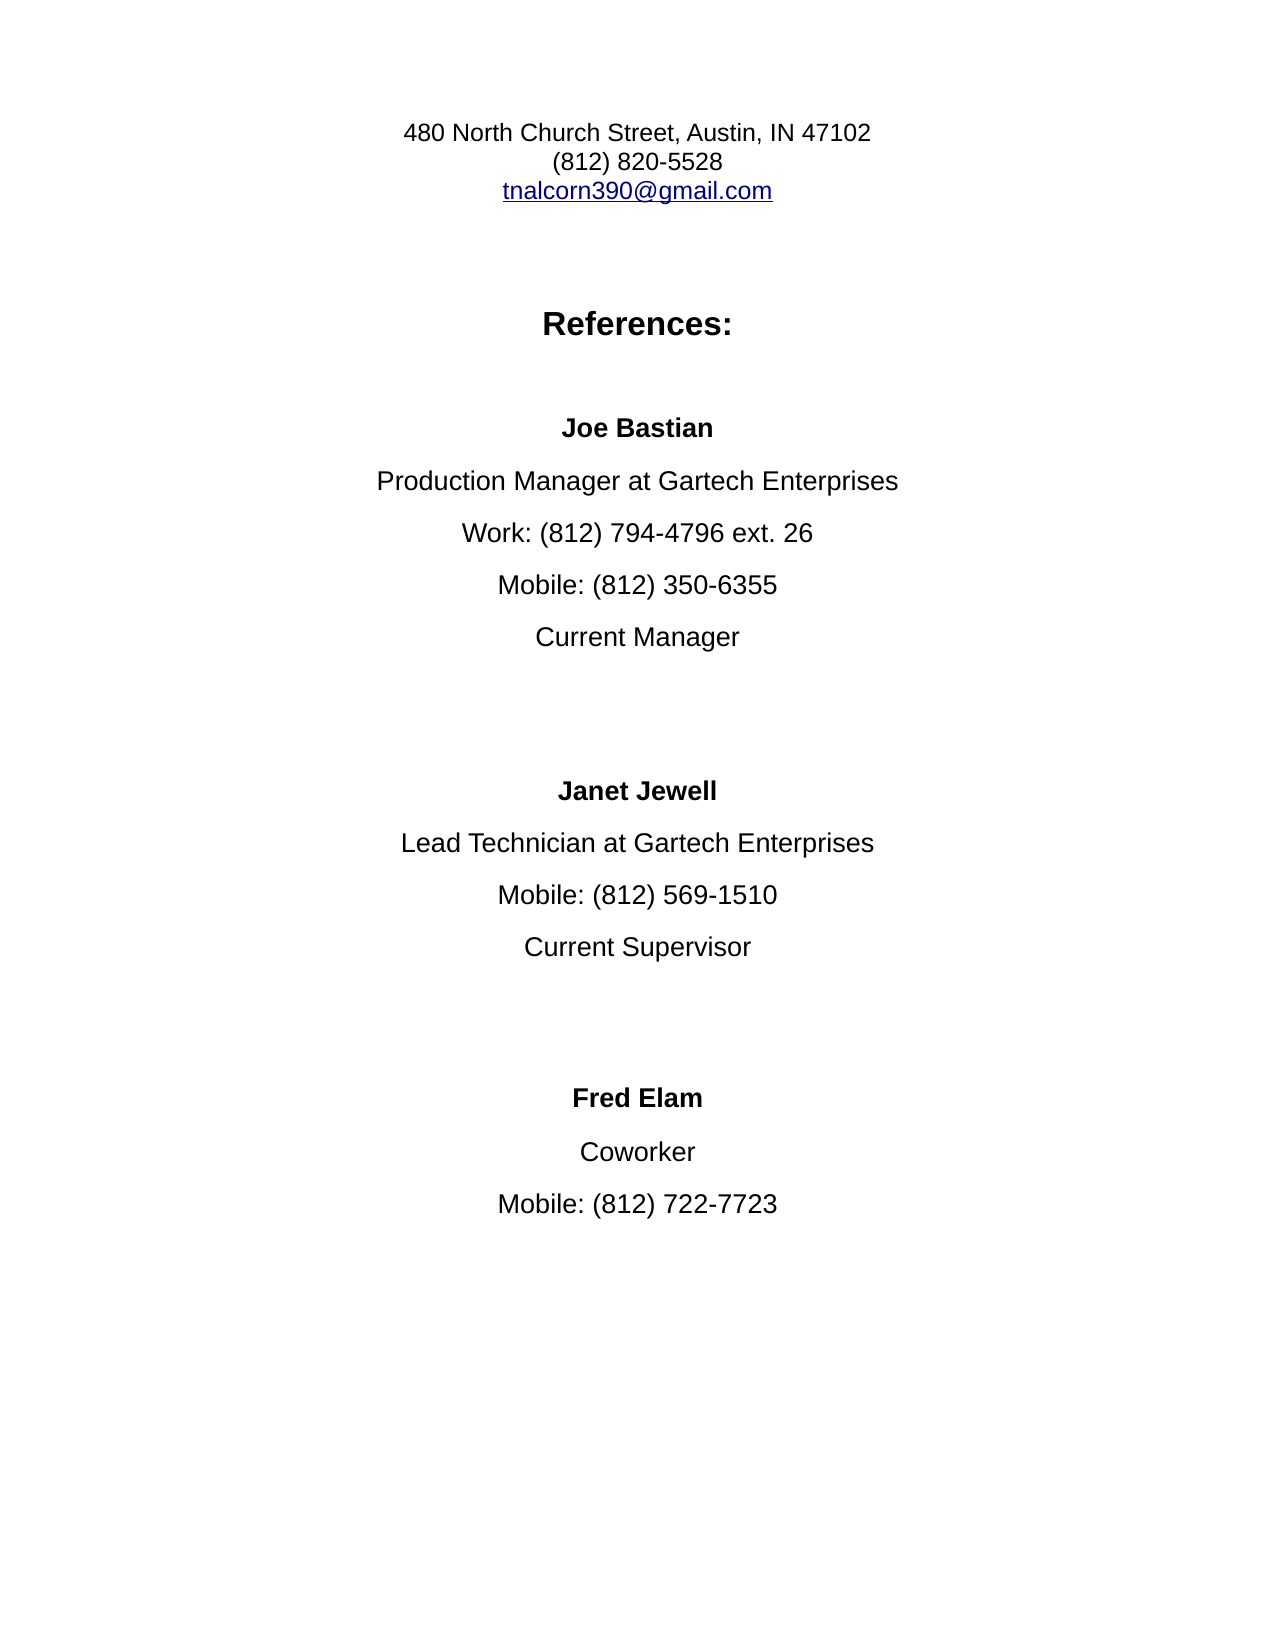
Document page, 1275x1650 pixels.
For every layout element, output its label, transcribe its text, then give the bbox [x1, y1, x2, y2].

text Coworker [118, 1136, 1157, 1167]
text Work: (812) 794-4796 ext. 26 [118, 517, 1157, 548]
text References: [118, 303, 1157, 342]
text Mobile: (812) 569-1510 [118, 879, 1157, 910]
text Janet Jewell [118, 774, 1157, 806]
text Joe Bastian [118, 412, 1157, 444]
text 480 North Church Street, Austin, IN 47102 [118, 118, 1157, 147]
text Mobile: (812) 722-7723 [118, 1188, 1157, 1219]
text Lead Technician at Gartech Enterprises [118, 827, 1157, 858]
text Current Manager [118, 621, 1157, 652]
text Current Supervisor [118, 931, 1157, 962]
text Fred Elam [118, 1082, 1157, 1113]
text tnalcorn390@gmail.com [118, 176, 1157, 204]
text (812) 820-5528 [118, 147, 1157, 176]
text Mobile: (812) 350-6355 [118, 569, 1157, 600]
text Production Manager at Gartech Enterprises [118, 464, 1157, 496]
